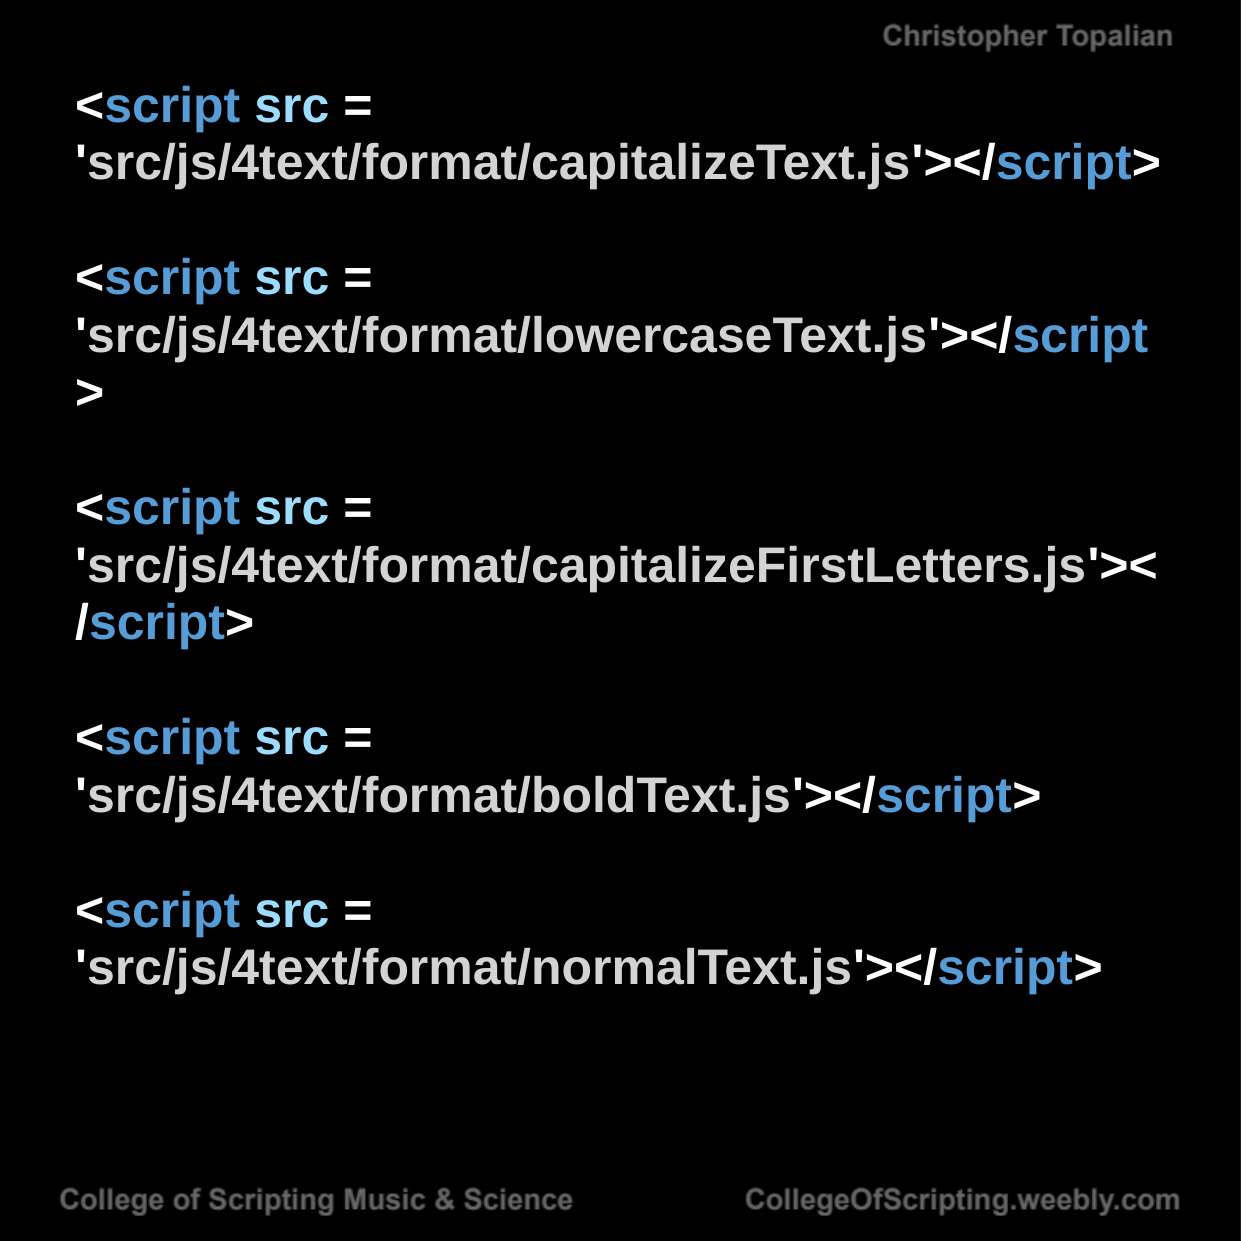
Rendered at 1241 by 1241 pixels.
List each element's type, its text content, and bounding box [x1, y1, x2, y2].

text <script src = 'src/js/4text/format/capitalizeFirstLetters.js'></script> [75, 477, 1166, 650]
text <script src = 'src/js/4text/format/normalText.js'></script> [75, 880, 1166, 995]
text <script src = 'src/js/4text/format/lowercaseText.js'></script> [75, 247, 1166, 420]
text <script src = 'src/js/4text/format/boldText.js'></script> [75, 707, 1166, 822]
text <script src = 'src/js/4text/format/capitalizeText.js'></script> [75, 75, 1166, 190]
